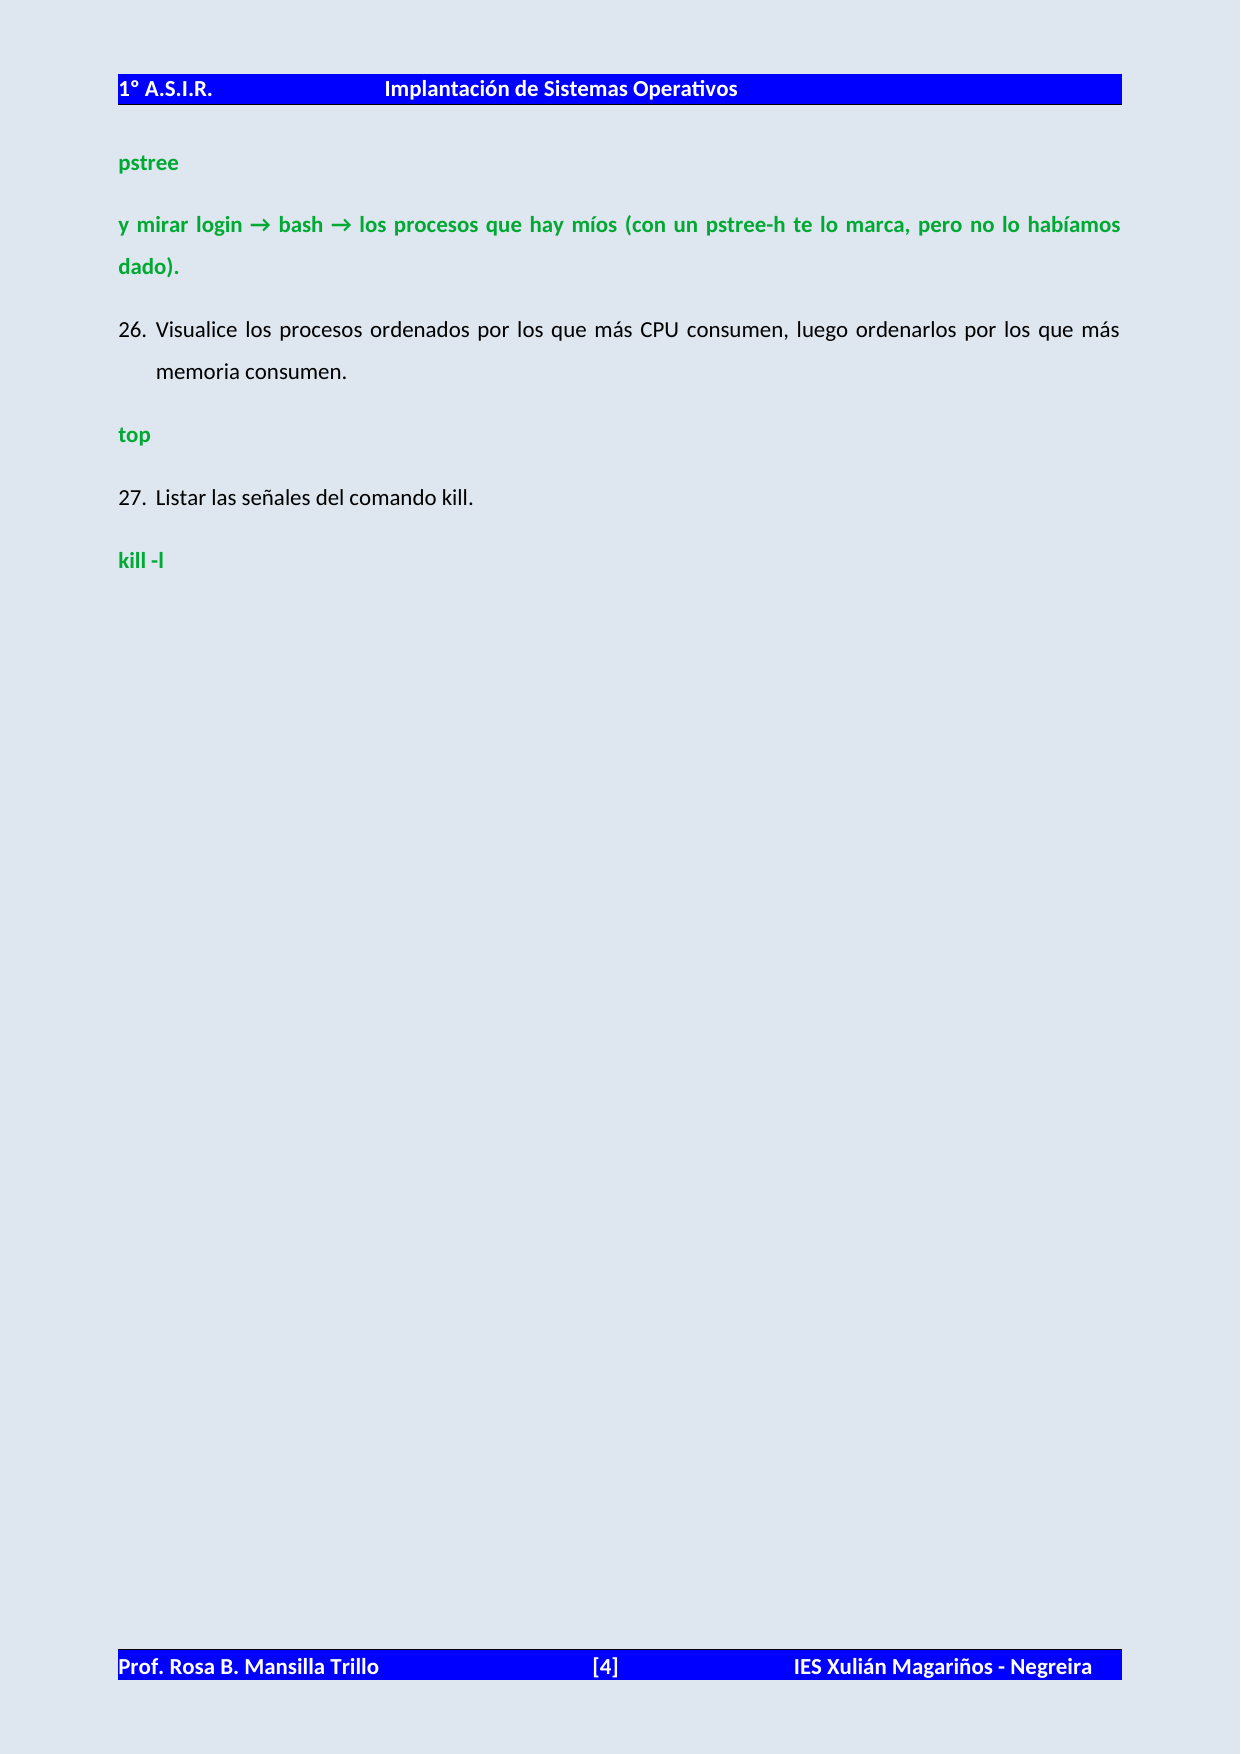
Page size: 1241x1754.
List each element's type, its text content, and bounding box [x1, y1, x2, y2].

text top [118, 420, 1122, 448]
text pstree [118, 148, 1122, 176]
text kill -l [118, 546, 1122, 574]
list Listar las señales del comando kill. [118, 483, 1122, 511]
text y mirar login → bash → los procesos que hay míos (con un pstree-h te lo marca, pero no lo habíamos dado). [118, 211, 1122, 281]
list Visualice los procesos ordenados por los que más CPU consumen, luego ordenarlos por los que más memoria consumen. [118, 315, 1122, 385]
